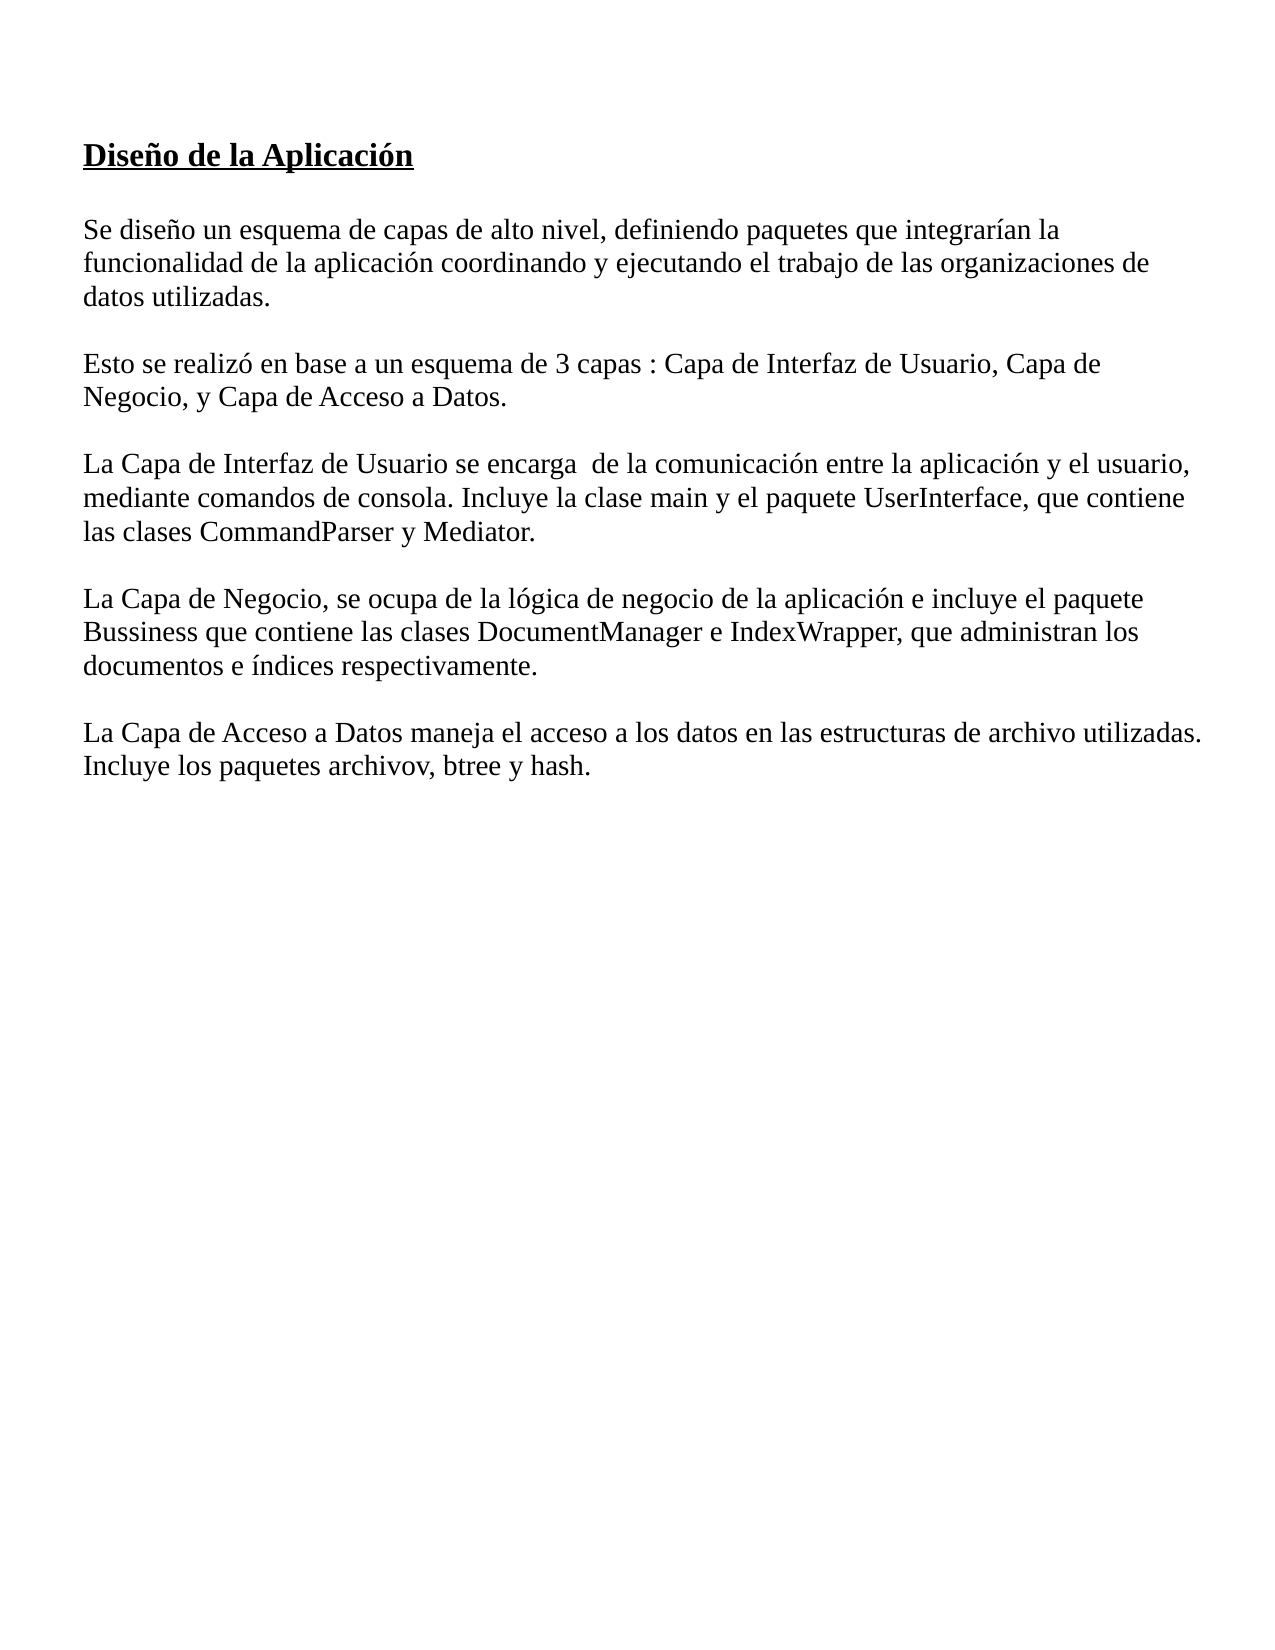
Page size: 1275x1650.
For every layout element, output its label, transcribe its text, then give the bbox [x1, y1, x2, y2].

text Diseño de la Aplicación [83, 135, 1206, 173]
text Se diseño un esquema de capas de alto nivel, definiendo paquetes que integrarían la funcionalidad de la aplicación coordinando y ejecutando el trabajo de las organizaciones de datos utilizadas. [83, 212, 1206, 312]
text La Capa de Negocio, se ocupa de la lógica de negocio de la aplicación e incluye el paquete Bussiness que contiene las clases DocumentManager e IndexWrapper, que administran los documentos e índices respectivamente. [83, 581, 1206, 681]
text Esto se realizó en base a un esquema de 3 capas : Capa de Interfaz de Usuario, Capa de Negocio, y Capa de Acceso a Datos. [83, 346, 1206, 413]
text La Capa de Interfaz de Usuario se encarga de la comunicación entre la aplicación y el usuario, mediante comandos de consola. Incluye la clase main y el paquete UserInterface, que contiene las clases CommandParser y Mediator. [83, 447, 1206, 547]
text La Capa de Acceso a Datos maneja el acceso a los datos en las estructuras de archivo utilizadas. Incluye los paquetes archivov, btree y hash. [83, 715, 1206, 782]
